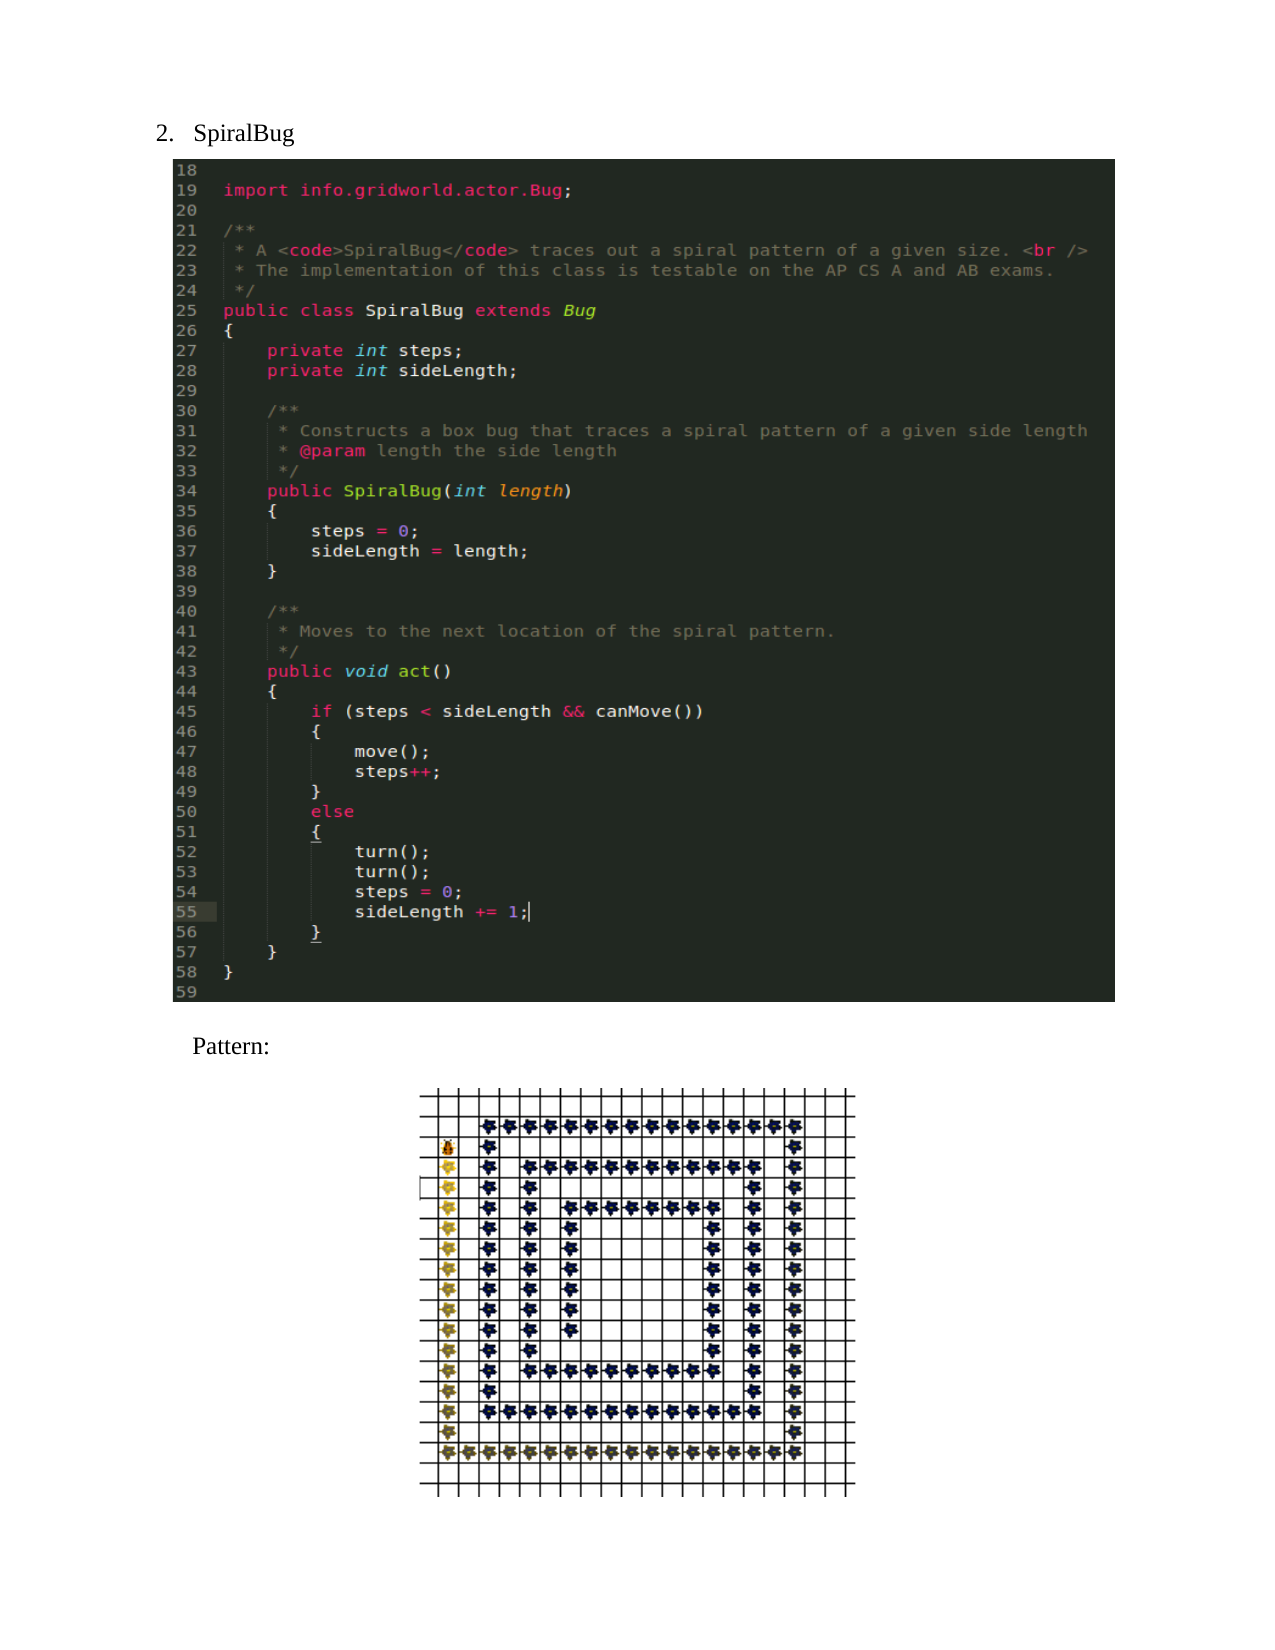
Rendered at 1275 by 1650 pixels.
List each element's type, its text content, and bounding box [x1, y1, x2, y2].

picture [172, 159, 1115, 1002]
picture [419, 1088, 856, 1497]
text Pattern: [118, 1031, 1157, 1059]
list SpiralBug [156, 118, 1157, 147]
